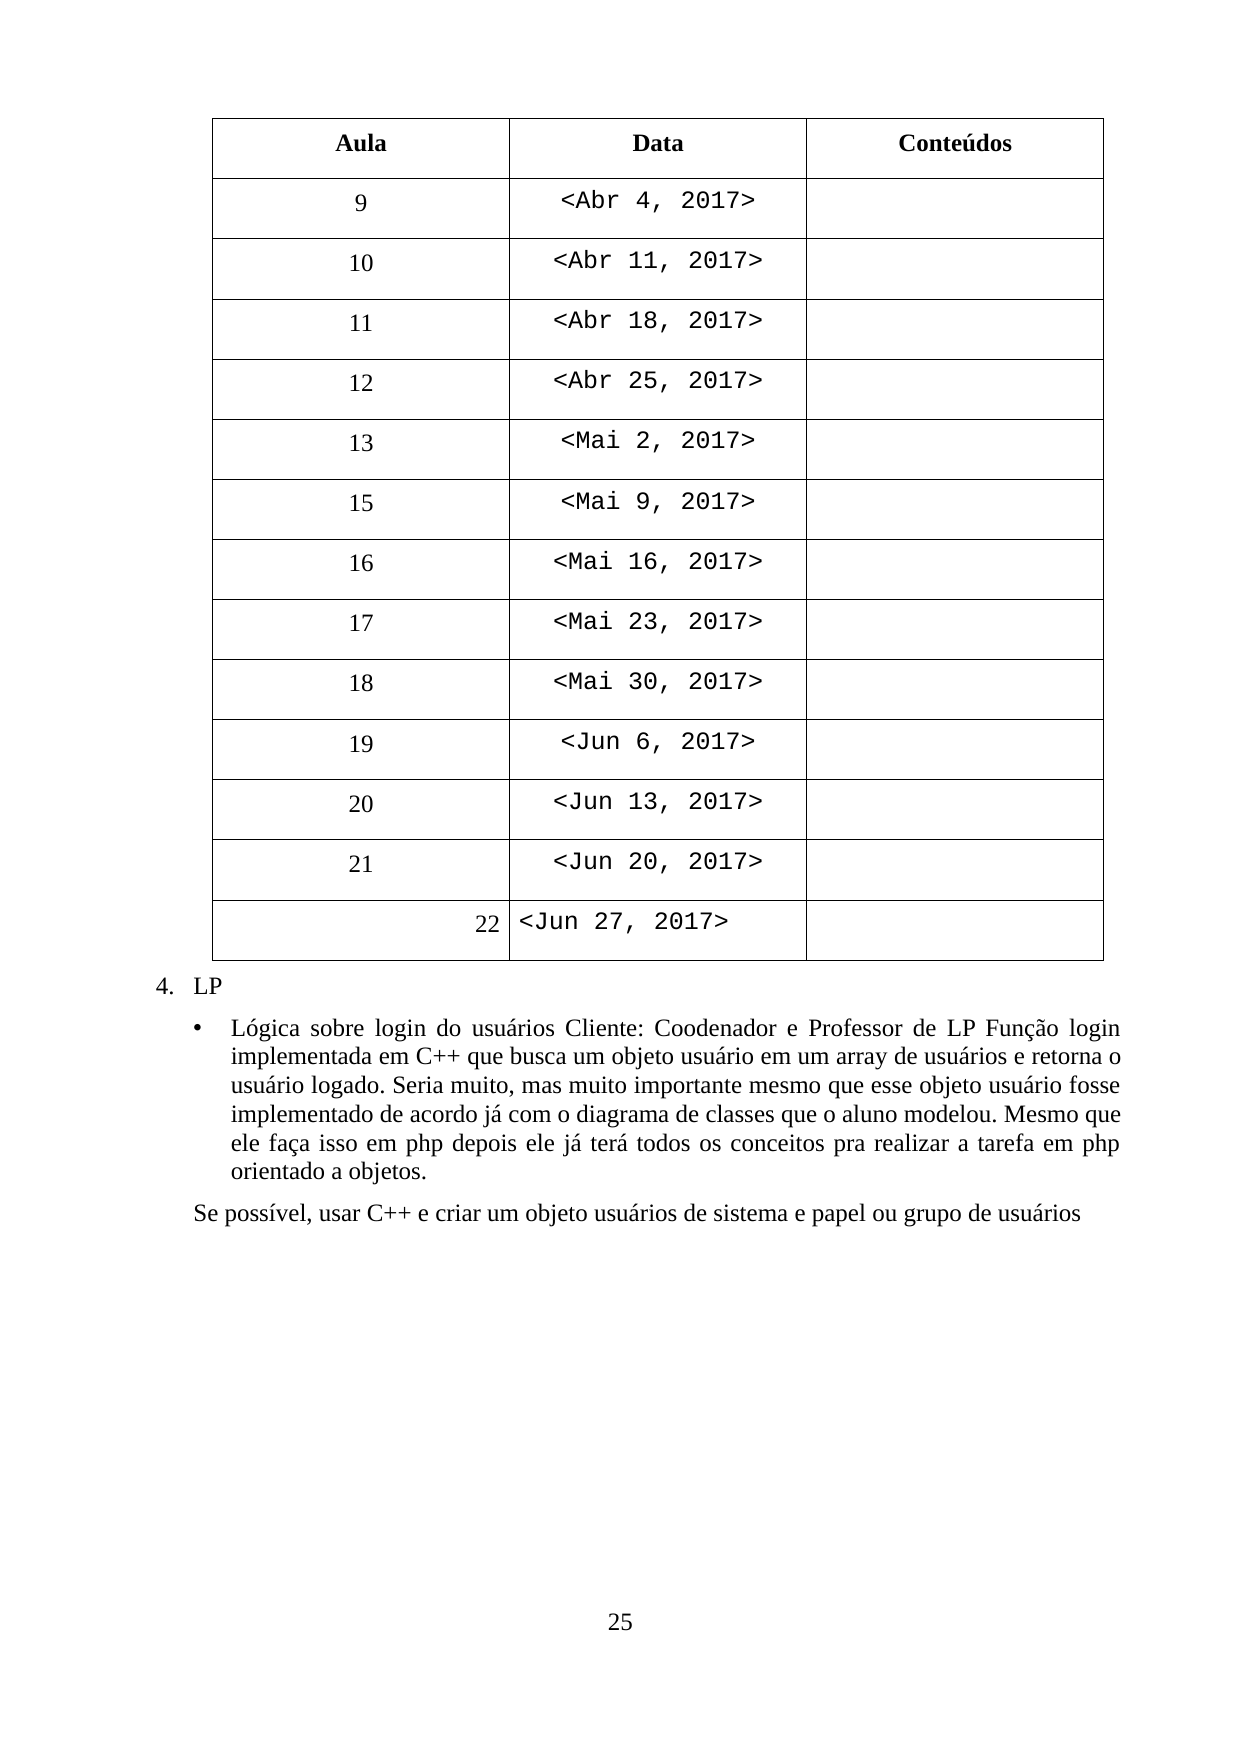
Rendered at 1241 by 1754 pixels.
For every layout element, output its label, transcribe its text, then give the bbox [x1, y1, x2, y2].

table_cell <Mai 9, 2017> [510, 480, 806, 539]
table_cell 19 [213, 720, 509, 779]
table_cell <Abr 25, 2017> [510, 360, 806, 419]
table_cell <Abr 18, 2017> [510, 300, 806, 358]
list LP [156, 971, 1122, 1000]
table_cell [807, 360, 1103, 419]
table_cell 21 [213, 840, 509, 899]
table_cell <Mai 30, 2017> [510, 660, 806, 719]
table_cell 9 [213, 179, 509, 238]
table_cell [807, 600, 1103, 659]
table_cell <Abr 4, 2017> [510, 179, 806, 238]
table_cell 13 [213, 420, 509, 479]
table_cell <Jun 20, 2017> [510, 840, 806, 899]
table_cell [807, 840, 1103, 899]
table_cell [807, 901, 1103, 959]
table_cell [807, 720, 1103, 779]
table_header Aula [213, 119, 509, 178]
table_cell 22 [213, 901, 509, 959]
table_cell <Abr 11, 2017> [510, 239, 806, 298]
table_header Conteúdos [807, 119, 1103, 178]
table_cell 20 [213, 780, 509, 839]
table_cell <Jun 6, 2017> [510, 720, 806, 779]
table_cell <Mai 23, 2017> [510, 600, 806, 659]
table_cell 18 [213, 660, 509, 719]
table_header Data [510, 119, 806, 178]
table_cell [807, 480, 1103, 539]
table_cell [807, 540, 1103, 599]
table_cell 15 [213, 480, 509, 539]
table_cell [807, 300, 1103, 358]
table_cell [807, 780, 1103, 839]
table_cell <Jun 13, 2017> [510, 780, 806, 839]
table_cell <Jun 27, 2017> [510, 901, 806, 959]
table_cell [807, 420, 1103, 479]
list Lógica sobre login do usuários Cliente: Coodenador e Professor de LP Função login implementada em C++ que busca um objeto usuário em um array de usuários e retorna o usuário logado. Seria muito, mas muito importante mesmo que esse objeto usuário fosse implementado de acordo já com o diagrama de classes que o aluno modelou. Mesmo que ele faça isso em php depois ele já terá todos os conceitos pra realizar a tarefa em php orientado a objetos. [193, 1013, 1122, 1185]
table_cell [807, 660, 1103, 719]
table_cell [807, 239, 1103, 298]
table_cell 16 [213, 540, 509, 599]
table_cell 10 [213, 239, 509, 298]
table_cell 12 [213, 360, 509, 419]
table_cell [807, 179, 1103, 238]
list Se possível, usar C++ e criar um objeto usuários de sistema e papel ou grupo de usuários [156, 1198, 1122, 1226]
table_cell 11 [213, 300, 509, 358]
table_cell 17 [213, 600, 509, 659]
table_cell <Mai 2, 2017> [510, 420, 806, 479]
table_cell <Mai 16, 2017> [510, 540, 806, 599]
